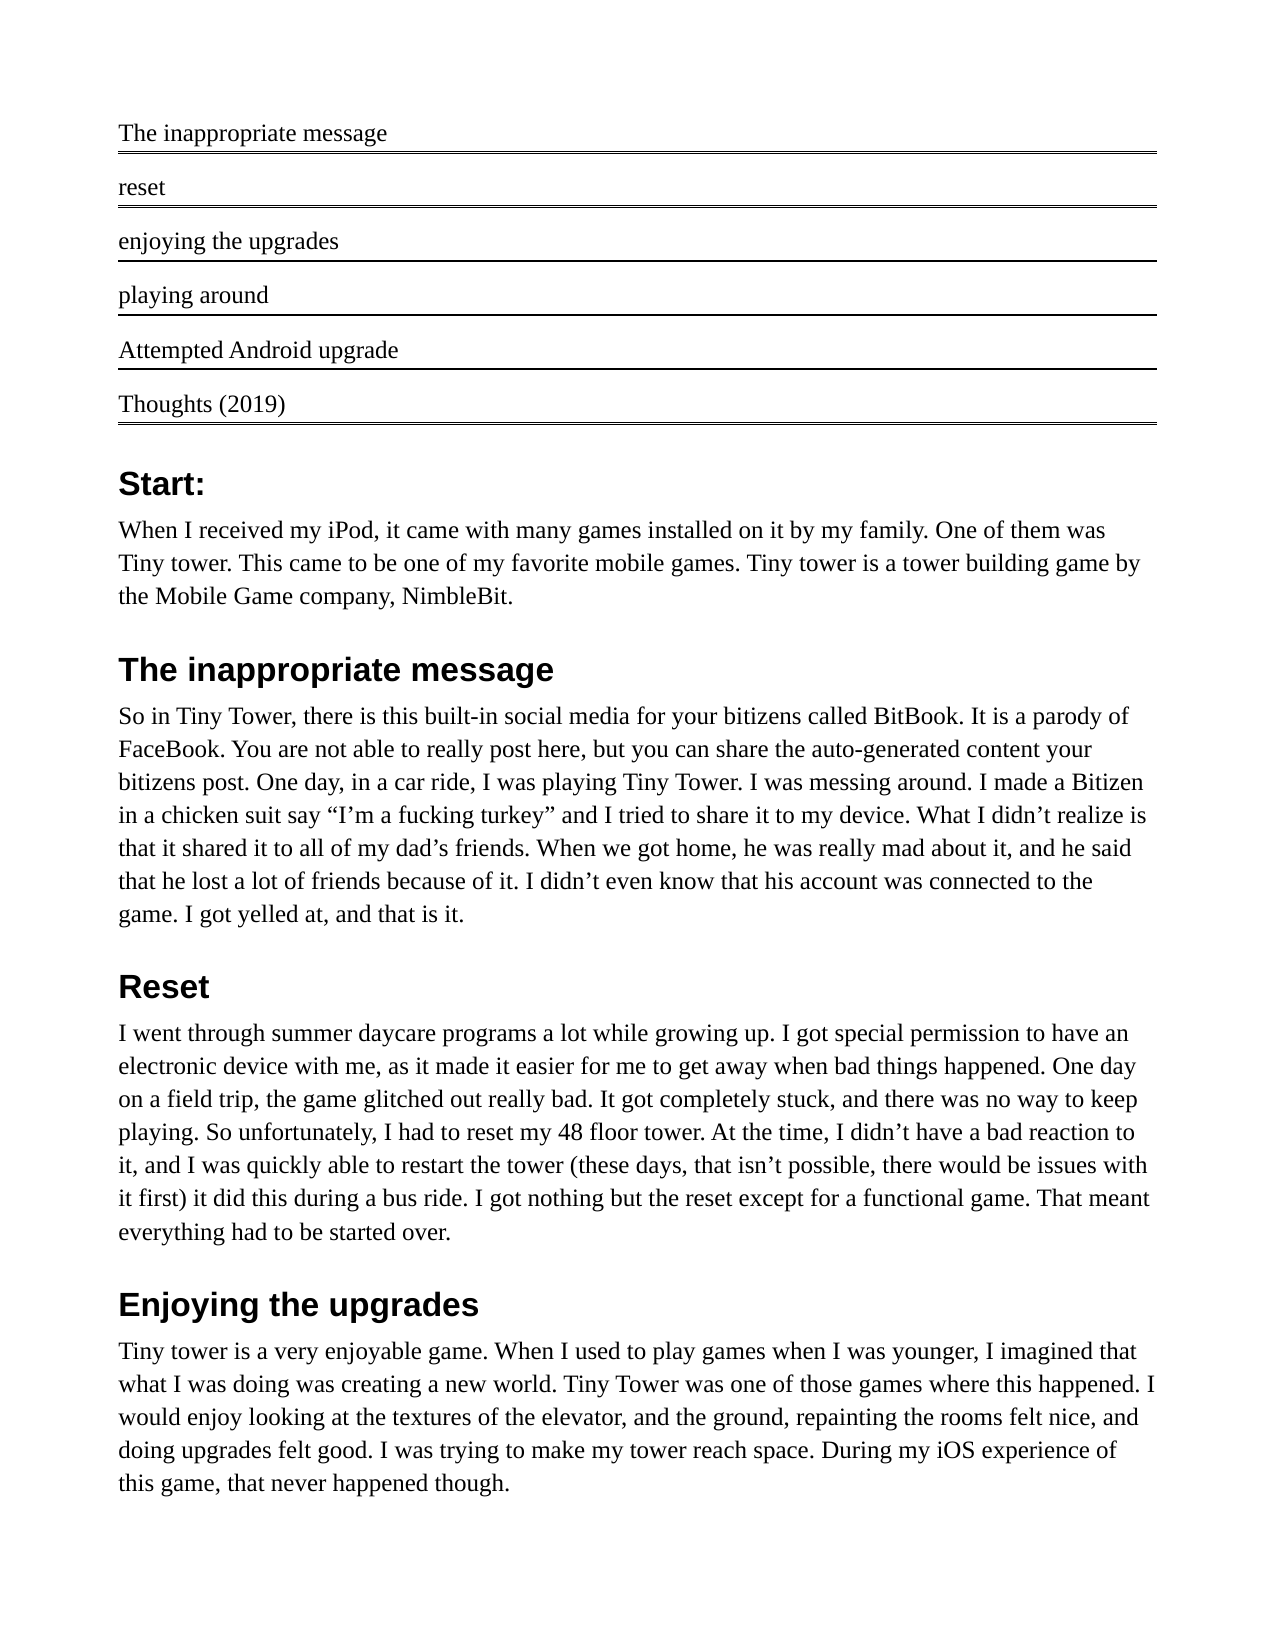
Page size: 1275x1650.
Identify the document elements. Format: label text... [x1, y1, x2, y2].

text Tiny tower is a very enjoyable game. When I used to play games when I was younger, I imagined that what I was doing was creating a new world. Tiny Tower was one of those games where this happened. I would enjoy looking at the textures of the elevator, and the ground, repainting the rooms felt nice, and doing upgrades felt good. I was trying to make my tower reach space. During my iOS experience of this game, that never happened though. [118, 1336, 1157, 1497]
text reset [118, 172, 1157, 205]
text The inappropriate message [118, 118, 1157, 151]
subtitle Enjoying the upgrades [118, 1285, 1157, 1324]
text Thoughts (2019) [118, 389, 1157, 422]
text So in Tiny Tower, there is this built-in social media for your bitizens called BitBook. It is a parody of FaceBook. You are not able to really post here, but you can share the auto-generated content your bitizens post. One day, in a car ride, I was playing Tiny Tower. I was messing around. I made a Bitizen in a chicken suit say “I’m a fucking turkey” and I tried to share it to my device. What I didn’t realize is that it shared it to all of my dad’s friends. When we got home, he was really mad about it, and he said that he lost a lot of friends because of it. I didn’t even know that his account was connected to the game. I got yelled at, and that is it. [118, 701, 1157, 928]
text playing around [118, 281, 1157, 314]
text enjoying the upgrades [118, 226, 1157, 260]
subtitle Start: [118, 464, 1157, 503]
subtitle Reset [118, 967, 1157, 1006]
text Attempted Android upgrade [118, 335, 1157, 368]
text When I received my iPod, it came with many games installed on it by my family. One of them was Tiny tower. This came to be one of my favorite mobile games. Tiny tower is a tower building game by the Mobile Game company, NimbleBit. [118, 515, 1157, 610]
text I went through summer daycare programs a lot while growing up. I got special permission to have an electronic device with me, as it made it easier for me to get away when bad things happened. One day on a field trip, the game glitched out really bad. It got completely stuck, and there was no way to keep playing. So unfortunately, I had to reset my 48 floor tower. At the time, I didn’t have a bad reaction to it, and I was quickly able to restart the tower (these days, that isn’t possible, there would be issues with it first) it did this during a bus ride. I got nothing but the reset except for a functional game. That meant everything had to be started over. [118, 1018, 1157, 1245]
subtitle The inappropriate message [118, 649, 1157, 688]
